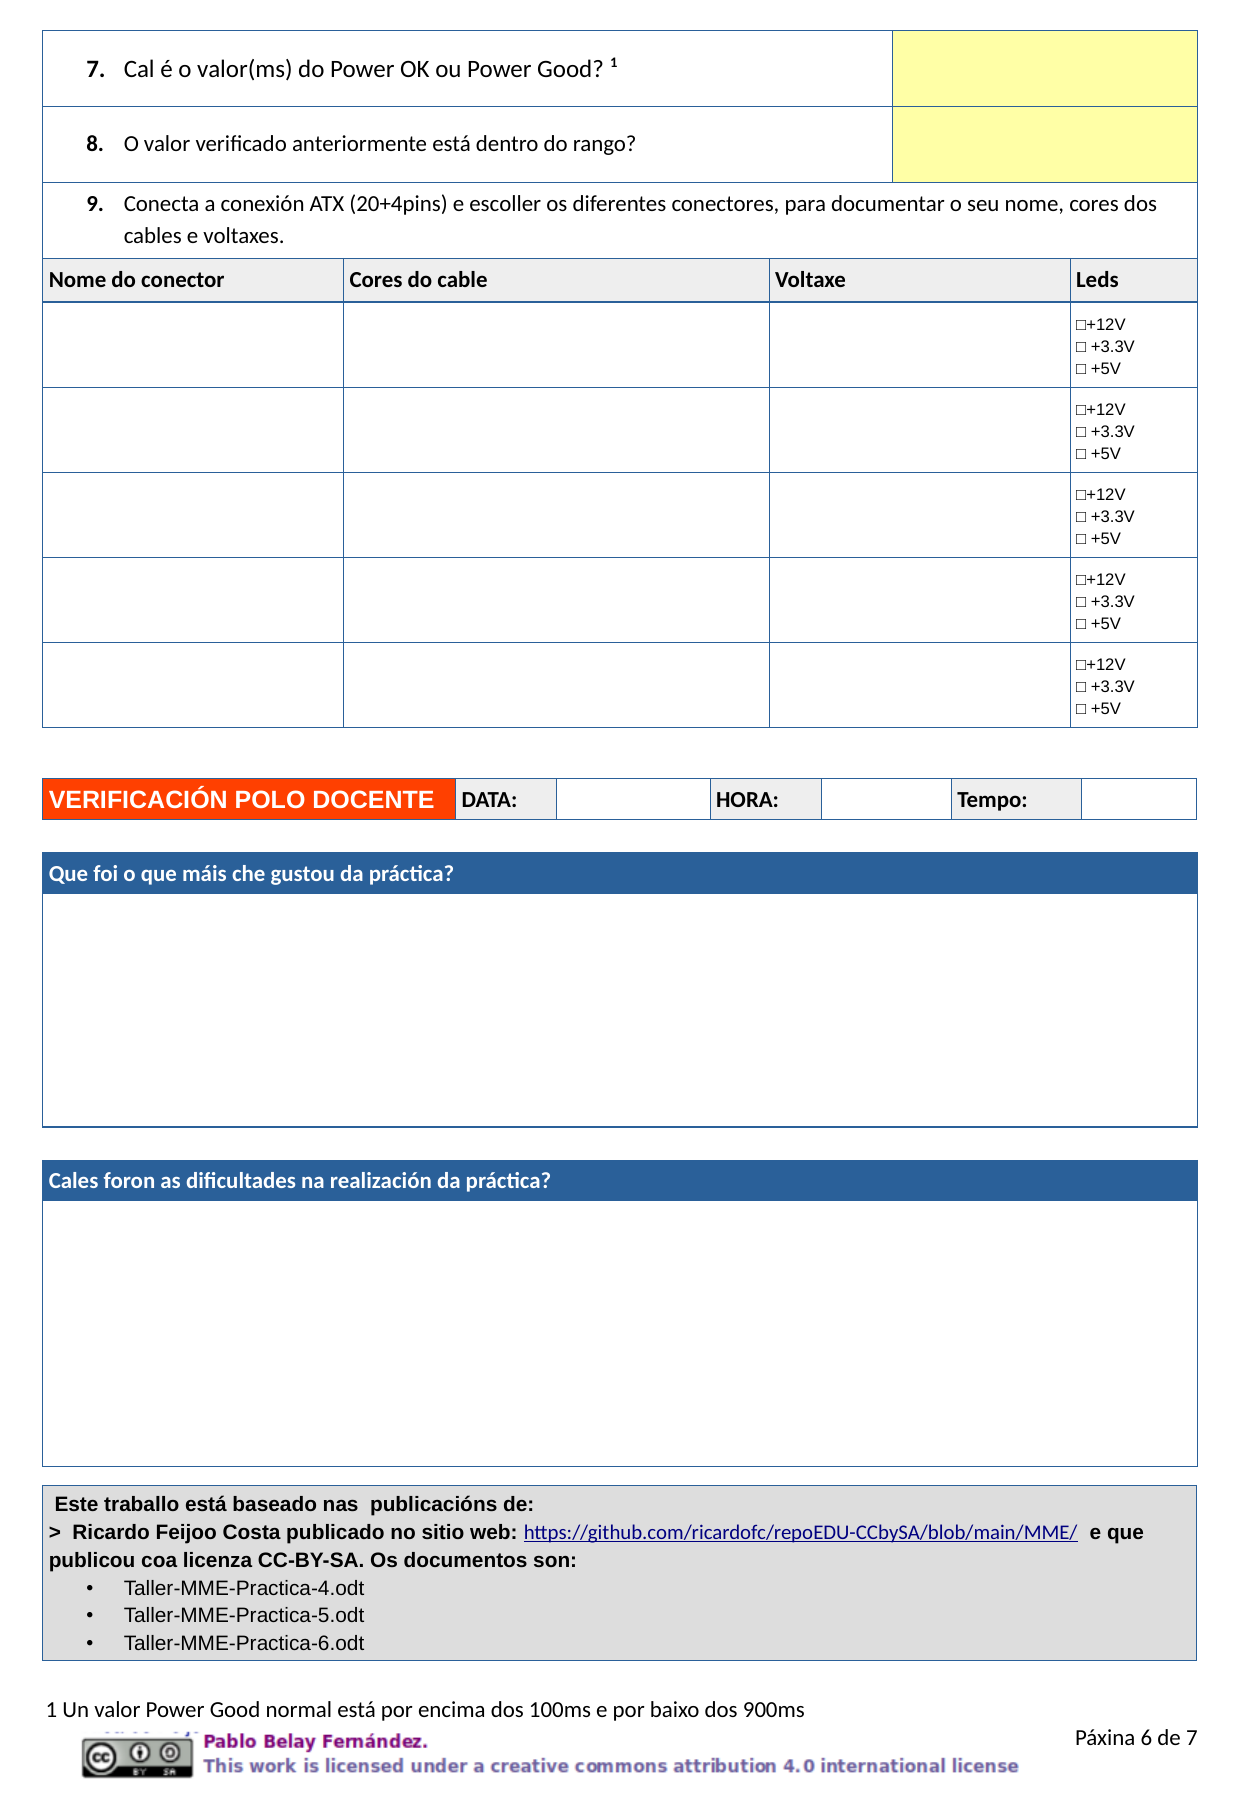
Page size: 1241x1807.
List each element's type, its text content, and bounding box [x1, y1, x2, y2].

table_cell Voltaxe [770, 259, 1070, 301]
table_cell [43, 558, 343, 642]
table_cell □+12V □ +3.3V □ +5V [1071, 303, 1197, 387]
table_cell [893, 31, 1197, 106]
table_header HORA: [711, 779, 821, 819]
table_cell [344, 388, 769, 472]
table_cell □+12V □ +3.3V □ +5V [1071, 473, 1197, 557]
table_cell [893, 107, 1197, 182]
table_header Cales foron as dificultades na realización da práctica? [43, 1161, 1197, 1200]
table_cell [43, 894, 1197, 1126]
table_header [1082, 779, 1196, 819]
table_cell Cal é o valor(ms) do Power OK ou Power Good? [43, 31, 892, 106]
table_header DATA: [456, 779, 556, 819]
table_cell [770, 643, 1070, 727]
picture [65, 1722, 1035, 1787]
table_cell □+12V □ +3.3V □ +5V [1071, 558, 1197, 642]
table_cell [344, 303, 769, 387]
table_header [822, 779, 951, 819]
table_cell [43, 388, 343, 472]
table_header [557, 779, 710, 819]
table_cell [43, 643, 343, 727]
table_cell [770, 473, 1070, 557]
table_header Que foi o que máis che gustou da práctica? [43, 853, 1197, 893]
table_cell [43, 473, 343, 557]
table_header Tempo: [952, 779, 1081, 819]
table_header Este traballo está baseado nas publicacións de: > Ricardo Feijoo Costa publicado no sitio web: https://github.com/ricardofc/repoEDU-CCbySA/blob/main/MME/ e que publicou coa licenza CC-BY-SA. Os documentos son: Taller-MME-Practica-4.odt Taller-MME-Practica-5.odt Taller-MME-Practica-6.odt [43, 1486, 1196, 1660]
table_cell [344, 473, 769, 557]
table_cell [344, 643, 769, 727]
table_cell □+12V □ +3.3V □ +5V [1071, 643, 1197, 727]
table_cell Conecta a conexión ATX (20+4pins) e escoller os diferentes conectores, para documentar o seu nome, cores dos cables e voltaxes. [43, 183, 1197, 258]
table_cell O valor verificado anteriormente está dentro do rango? [43, 107, 892, 182]
table_cell [770, 388, 1070, 472]
table_cell □+12V □ +3.3V □ +5V [1071, 388, 1197, 472]
table_header VERIFICACIÓN POLO DOCENTE [43, 779, 455, 819]
table_cell [770, 558, 1070, 642]
table_cell [770, 303, 1070, 387]
table_cell [43, 303, 343, 387]
table_cell Cores do cable [344, 259, 769, 301]
table_cell [43, 1201, 1197, 1466]
table_cell [344, 558, 769, 642]
table_cell Leds [1071, 259, 1197, 301]
table_cell Nome do conector [43, 259, 343, 301]
